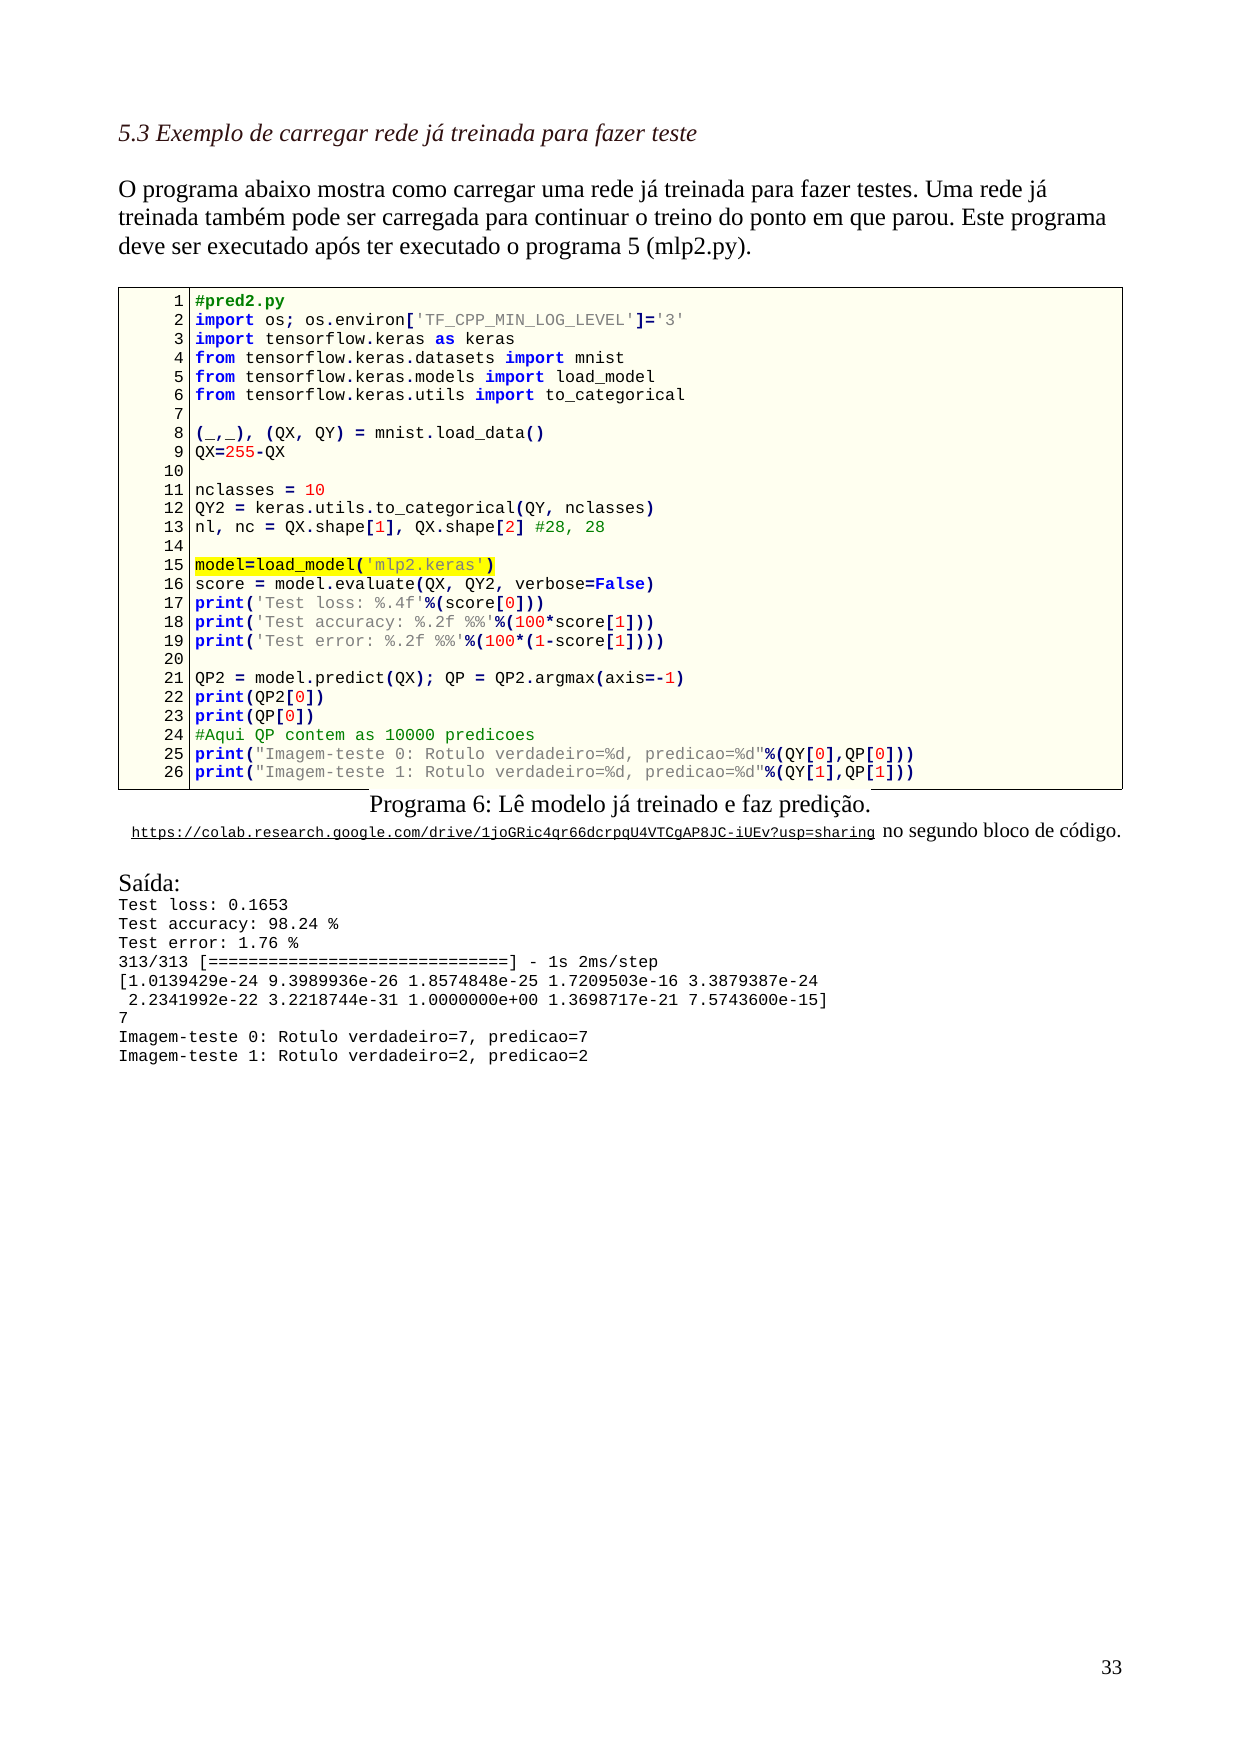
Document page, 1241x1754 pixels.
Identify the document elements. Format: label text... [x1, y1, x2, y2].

text Saída: [118, 868, 1122, 897]
text Test error: 1.76 % [118, 935, 1122, 953]
text Imagem-teste 1: Rotulo verdadeiro=2, predicao=2 [118, 1048, 1122, 1067]
text O programa abaixo mostra como carregar uma rede já treinada para fazer testes. Uma rede já treinada também pode ser carregada para continuar o treino do ponto em que parou. Este programa deve ser executado após ter executado o programa 5 (mlp2.py). [118, 174, 1122, 260]
table_header #pred2.py import os; os.environ['TF_CPP_MIN_LOG_LEVEL']='3' import tensorflow.keras as keras from tensorflow.keras.datasets import mnist from tensorflow.keras.models import load_model from tensorflow.keras.utils import to_categorical (_,_), (QX, QY) = mnist.load_data() QX=255-QX nclasses = 10 QY2 = keras.utils.to_categorical(QY, nclasses) nl, nc = QX.shape[1], QX.shape[2] #28, 28 model=load_model('mlp2.keras') score = model.evaluate(QX, QY2, verbose=False) print('Test loss: %.4f'%(score[0])) print('Test accuracy: %.2f %%'%(100*score[1])) print('Test error: %.2f %%'%(100*(1-score[1]))) QP2 = model.predict(QX); QP = QP2.argmax(axis=-1) print(QP2[0]) print(QP[0]) #Aqui QP contem as 10000 predicoes print("Imagem-teste 0: Rotulo verdadeiro=%d, predicao=%d"%(QY[0],QP[0])) print("Imagem-teste 1: Rotulo verdadeiro=%d, predicao=%d"%(QY[1],QP[1])) [190, 288, 1122, 789]
text [1.0139429e-24 9.3989936e-26 1.8574848e-25 1.7209503e-16 3.3879387e-24 [118, 972, 1122, 991]
text 7 [118, 1010, 1122, 1029]
text 5.3 Exemplo de carregar rede já treinada para fazer teste [118, 118, 1122, 147]
text Programa 6: Lê modelo já treinado e faz predição. [118, 790, 1122, 817]
text 313/313 [==============================] - 1s 2ms/step [118, 953, 1122, 972]
text https://colab.research.google.com/drive/1joGRic4qr66dcrpqU4VTCgAP8JC-iUEv?usp=sharing no segundo bloco de código. [118, 817, 1122, 842]
table_header 1 2 3 4 5 6 7 8 9 10 11 12 13 14 15 16 17 18 19 20 21 22 23 24 25 26 [119, 288, 189, 789]
text 2.2341992e-22 3.2218744e-31 1.0000000e+00 1.3698717e-21 7.5743600e-15] [118, 991, 1122, 1010]
text Test loss: 0.1653 [118, 897, 1122, 916]
text Imagem-teste 0: Rotulo verdadeiro=7, predicao=7 [118, 1029, 1122, 1048]
text Test accuracy: 98.24 % [118, 916, 1122, 935]
